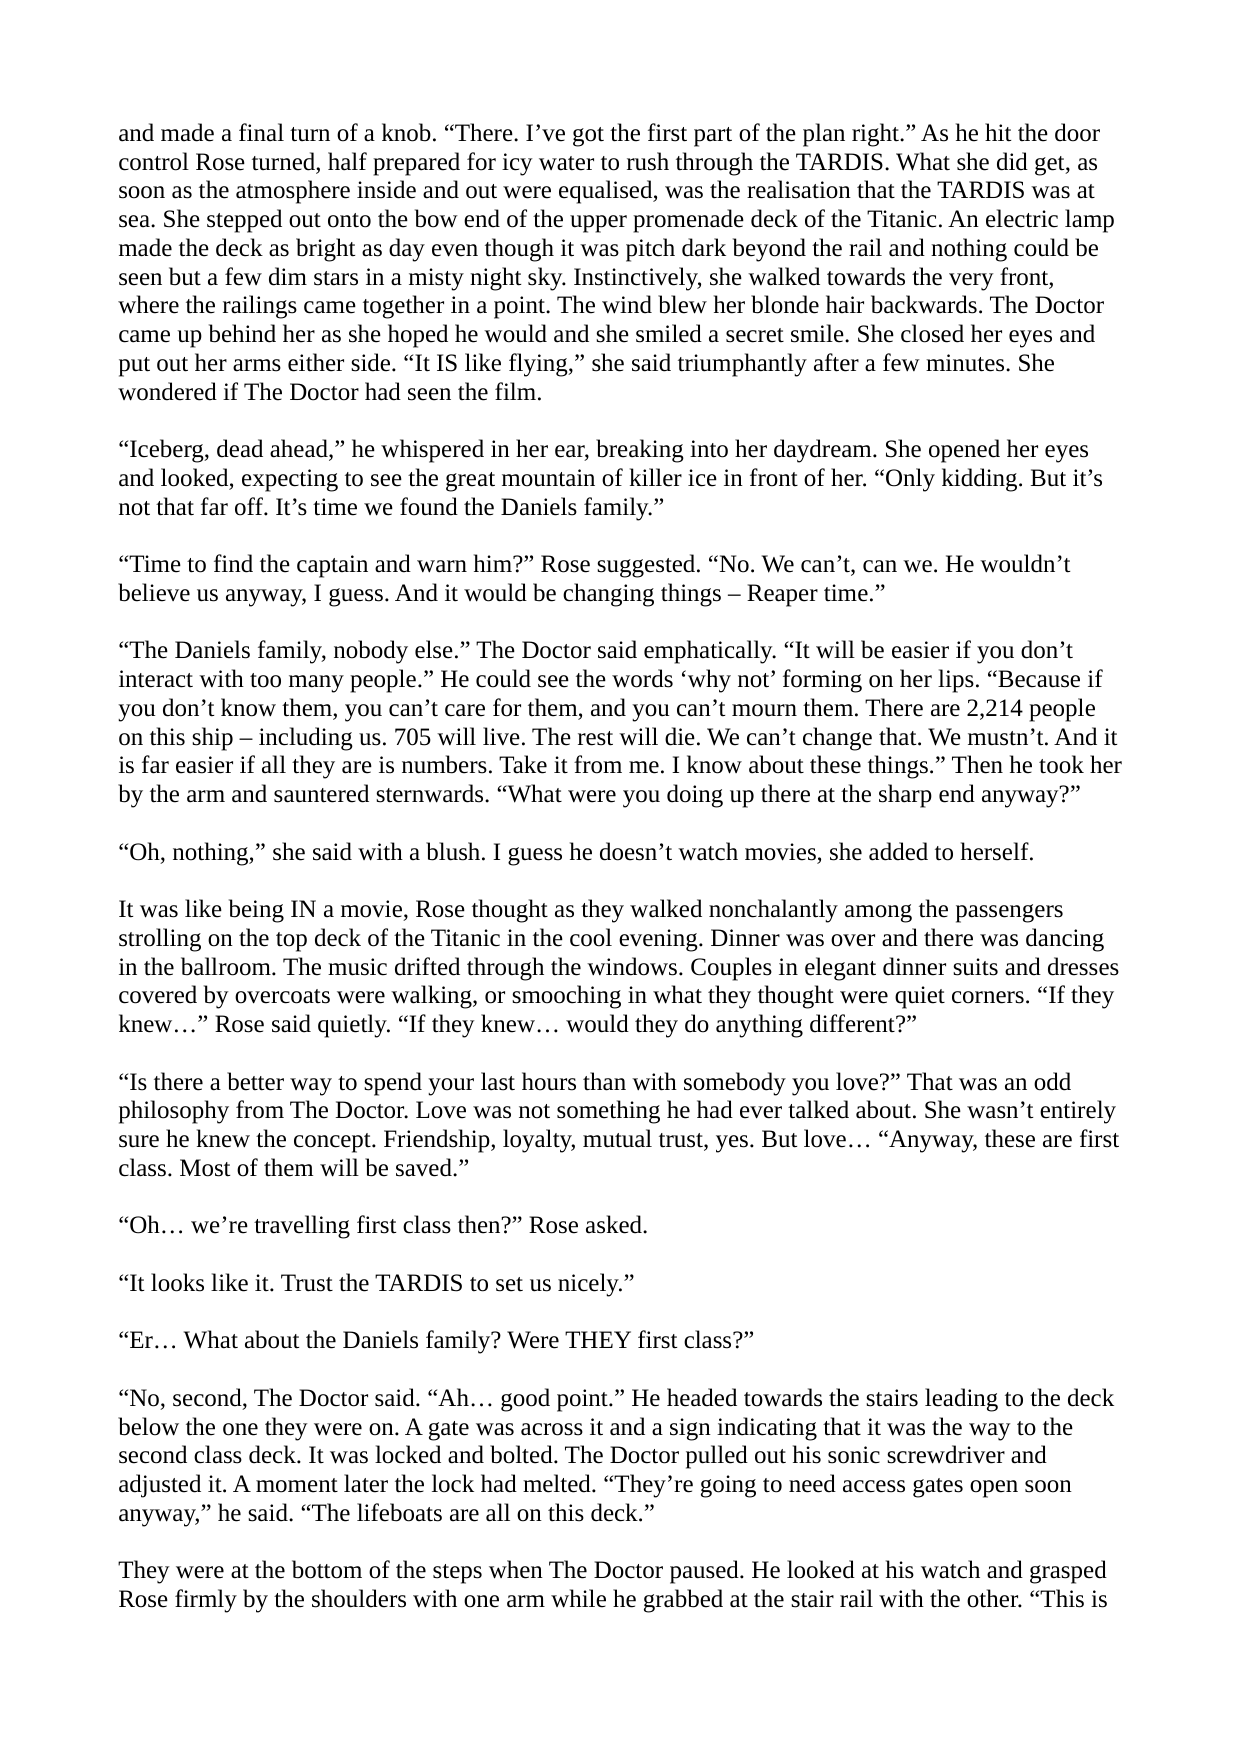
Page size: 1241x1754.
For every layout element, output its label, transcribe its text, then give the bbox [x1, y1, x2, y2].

text “It looks like it. Trust the TARDIS to set us nicely.” [118, 1268, 1122, 1297]
text “The Daniels family, nobody else.” The Doctor said emphatically. “It will be easier if you don’t interact with too many people.” He could see the words ‘why not’ forming on her lips. “Because if you don’t know them, you can’t care for them, and you can’t mourn them. There are 2,214 people on this ship – including us. 705 will live. The rest will die. We can’t change that. We mustn’t. And it is far easier if all they are is numbers. Take it from me. I know about these things.” Then he took her by the arm and sauntered sternwards. “What were you doing up there at the sharp end anyway?” [118, 636, 1122, 808]
text “Time to find the captain and warn him?” Rose suggested. “No. We can’t, can we. He wouldn’t believe us anyway, I guess. And it would be changing things – Reaper time.” [118, 549, 1122, 607]
text It was like being IN a movie, Rose thought as they walked nonchalantly among the passengers strolling on the top deck of the Titanic in the cool evening. Dinner was over and there was dancing in the ballroom. The music drifted through the windows. Couples in elegant dinner suits and dresses covered by overcoats were walking, or smooching in what they thought were quiet corners. “If they knew…” Rose said quietly. “If they knew… would they do anything different?” [118, 894, 1122, 1038]
text “Oh… we’re travelling first class then?” Rose asked. [118, 1211, 1122, 1239]
text “Is there a better way to spend your last hours than with somebody you love?” That was an odd philosophy from The Doctor. Love was not something he had ever talked about. She wasn’t entirely sure he knew the concept. Friendship, loyalty, mutual trust, yes. But love… “Anyway, these are first class. Most of them will be saved.” [118, 1067, 1122, 1182]
text “No, second, The Doctor said. “Ah… good point.” He headed towards the stairs leading to the deck below the one they were on. A gate was across it and a sign indicating that it was the way to the second class deck. It was locked and bolted. The Doctor pulled out his sonic screwdriver and adjusted it. A moment later the lock had melted. “They’re going to need access gates open soon anyway,” he said. “The lifeboats are all on this deck.” [118, 1383, 1122, 1527]
text “Iceberg, dead ahead,” he whispered in her ear, breaking into her daydream. She opened her eyes and looked, expecting to see the great mountain of killer ice in front of her. “Only kidding. But it’s not that far off. It’s time we found the Daniels family.” [118, 434, 1122, 521]
text They were at the bottom of the steps when The Doctor paused. He looked at his watch and grasped Rose firmly by the shoulders with one arm while he grabbed at the stair rail with the other. “This is [118, 1556, 1122, 1613]
text and made a final turn of a knob. “There. I’ve got the first part of the plan right.” As he hit the door control Rose turned, half prepared for icy water to rush through the TARDIS. What she did get, as soon as the atmosphere inside and out were equalised, was the realisation that the TARDIS was at sea. She stepped out onto the bow end of the upper promenade deck of the Titanic. An electric lamp made the deck as bright as day even though it was pitch dark beyond the rail and nothing could be seen but a few dim stars in a misty night sky. Instinctively, she walked towards the very front, where the railings came together in a point. The wind blew her blonde hair backwards. The Doctor came up behind her as she hoped he would and she smiled a secret smile. She closed her eyes and put out her arms either side. “It IS like flying,” she said triumphantly after a few minutes. She wondered if The Doctor had seen the film. [118, 118, 1122, 406]
text “Oh, nothing,” she said with a blush. I guess he doesn’t watch movies, she added to herself. [118, 837, 1122, 866]
text “Er… What about the Daniels family? Were THEY first class?” [118, 1326, 1122, 1354]
